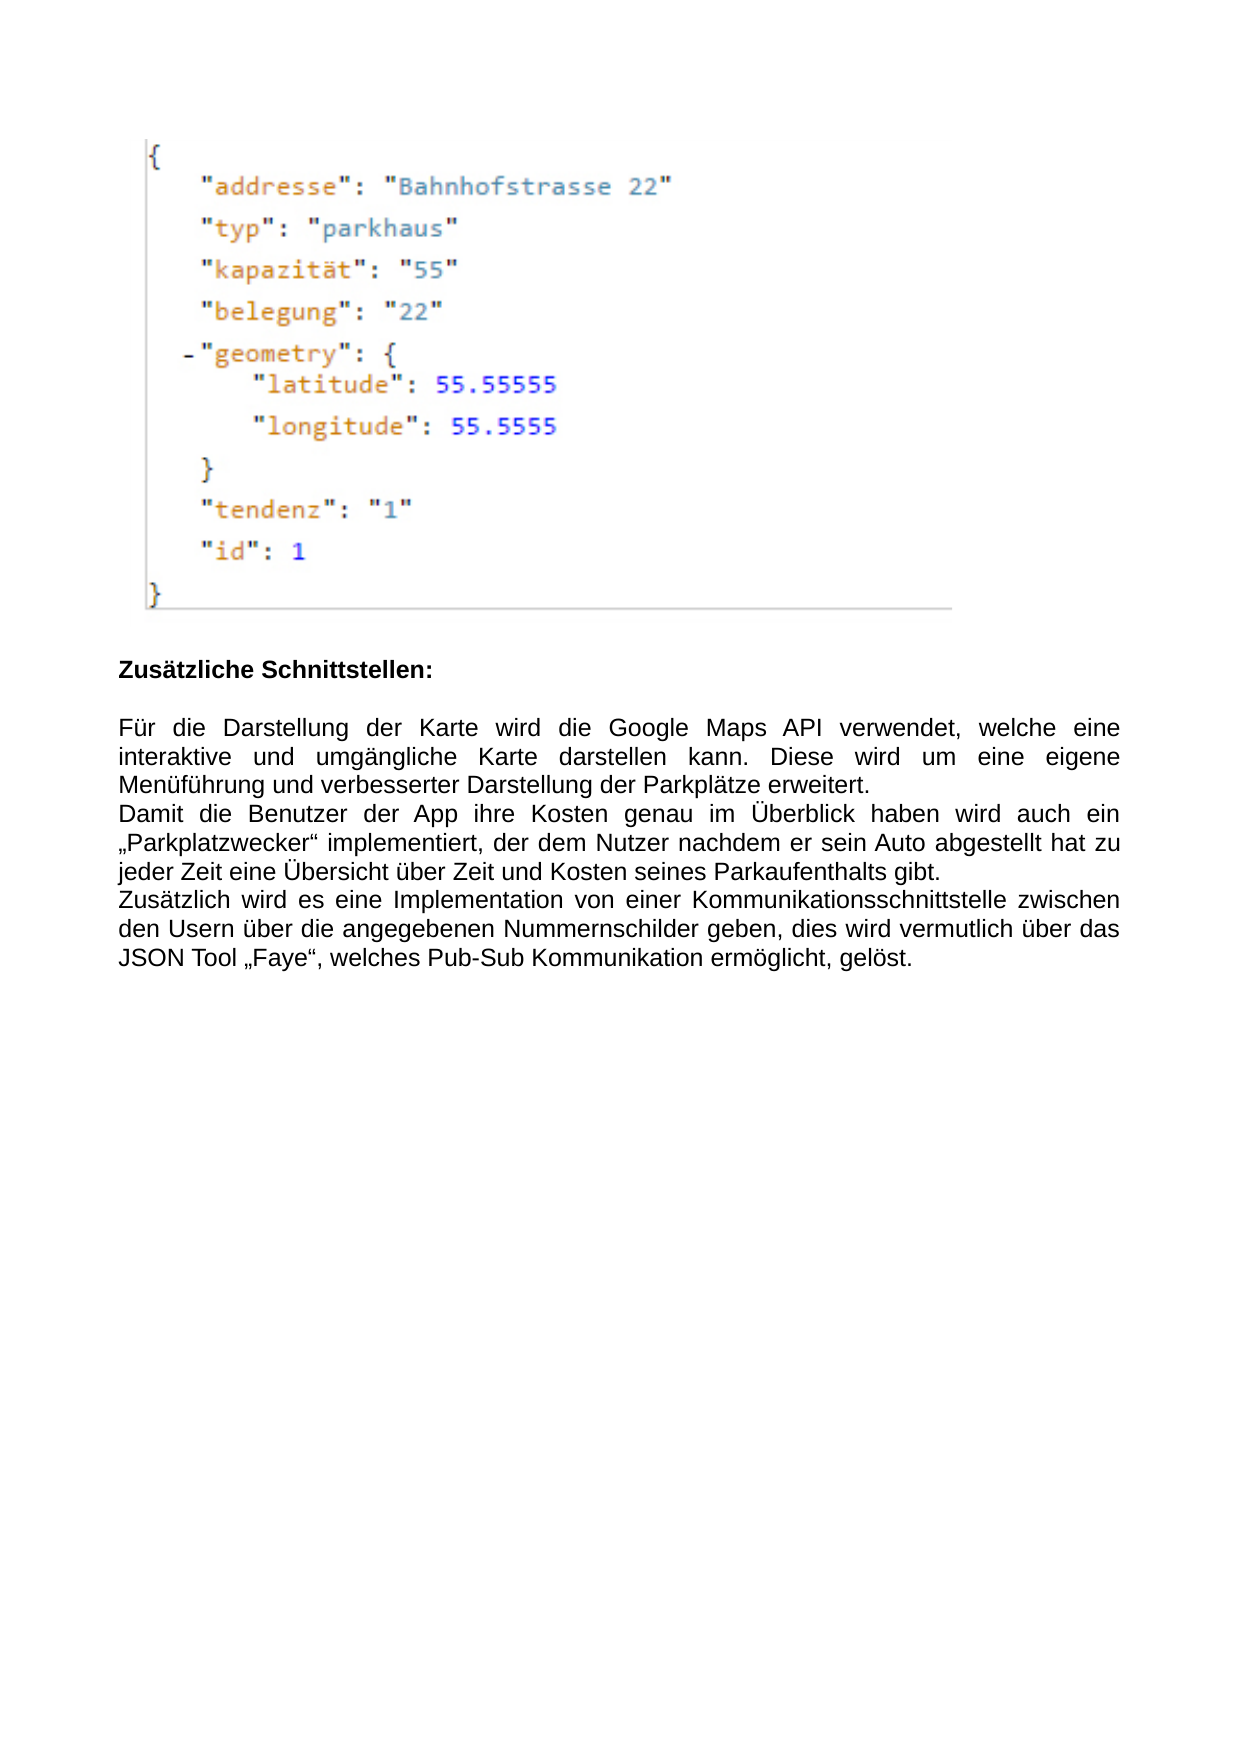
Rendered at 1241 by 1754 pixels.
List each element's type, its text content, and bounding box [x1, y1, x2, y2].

text Für die Darstellung der Karte wird die Google Maps API verwendet, welche eine interaktive und umgängliche Karte darstellen kann. Diese wird um eine eigene Menüführung und verbesserter Darstellung der Parkplätze erweitert. [118, 713, 1122, 799]
picture [129, 139, 953, 627]
text Zusätzliche Schnittstellen: [118, 656, 1122, 684]
text Zusätzlich wird es eine Implementation von einer Kommunikationsschnittstelle zwischen den Usern über die angegebenen Nummernschilder geben, dies wird vermutlich über das JSON Tool „Faye“, welches Pub-Sub Kommunikation ermöglicht, gelöst. [118, 886, 1122, 972]
text Damit die Benutzer der App ihre Kosten genau im Überblick haben wird auch ein „Parkplatzwecker“ implementiert, der dem Nutzer nachdem er sein Auto abgestellt hat zu jeder Zeit eine Übersicht über Zeit und Kosten seines Parkaufenthalts gibt. [118, 799, 1122, 886]
